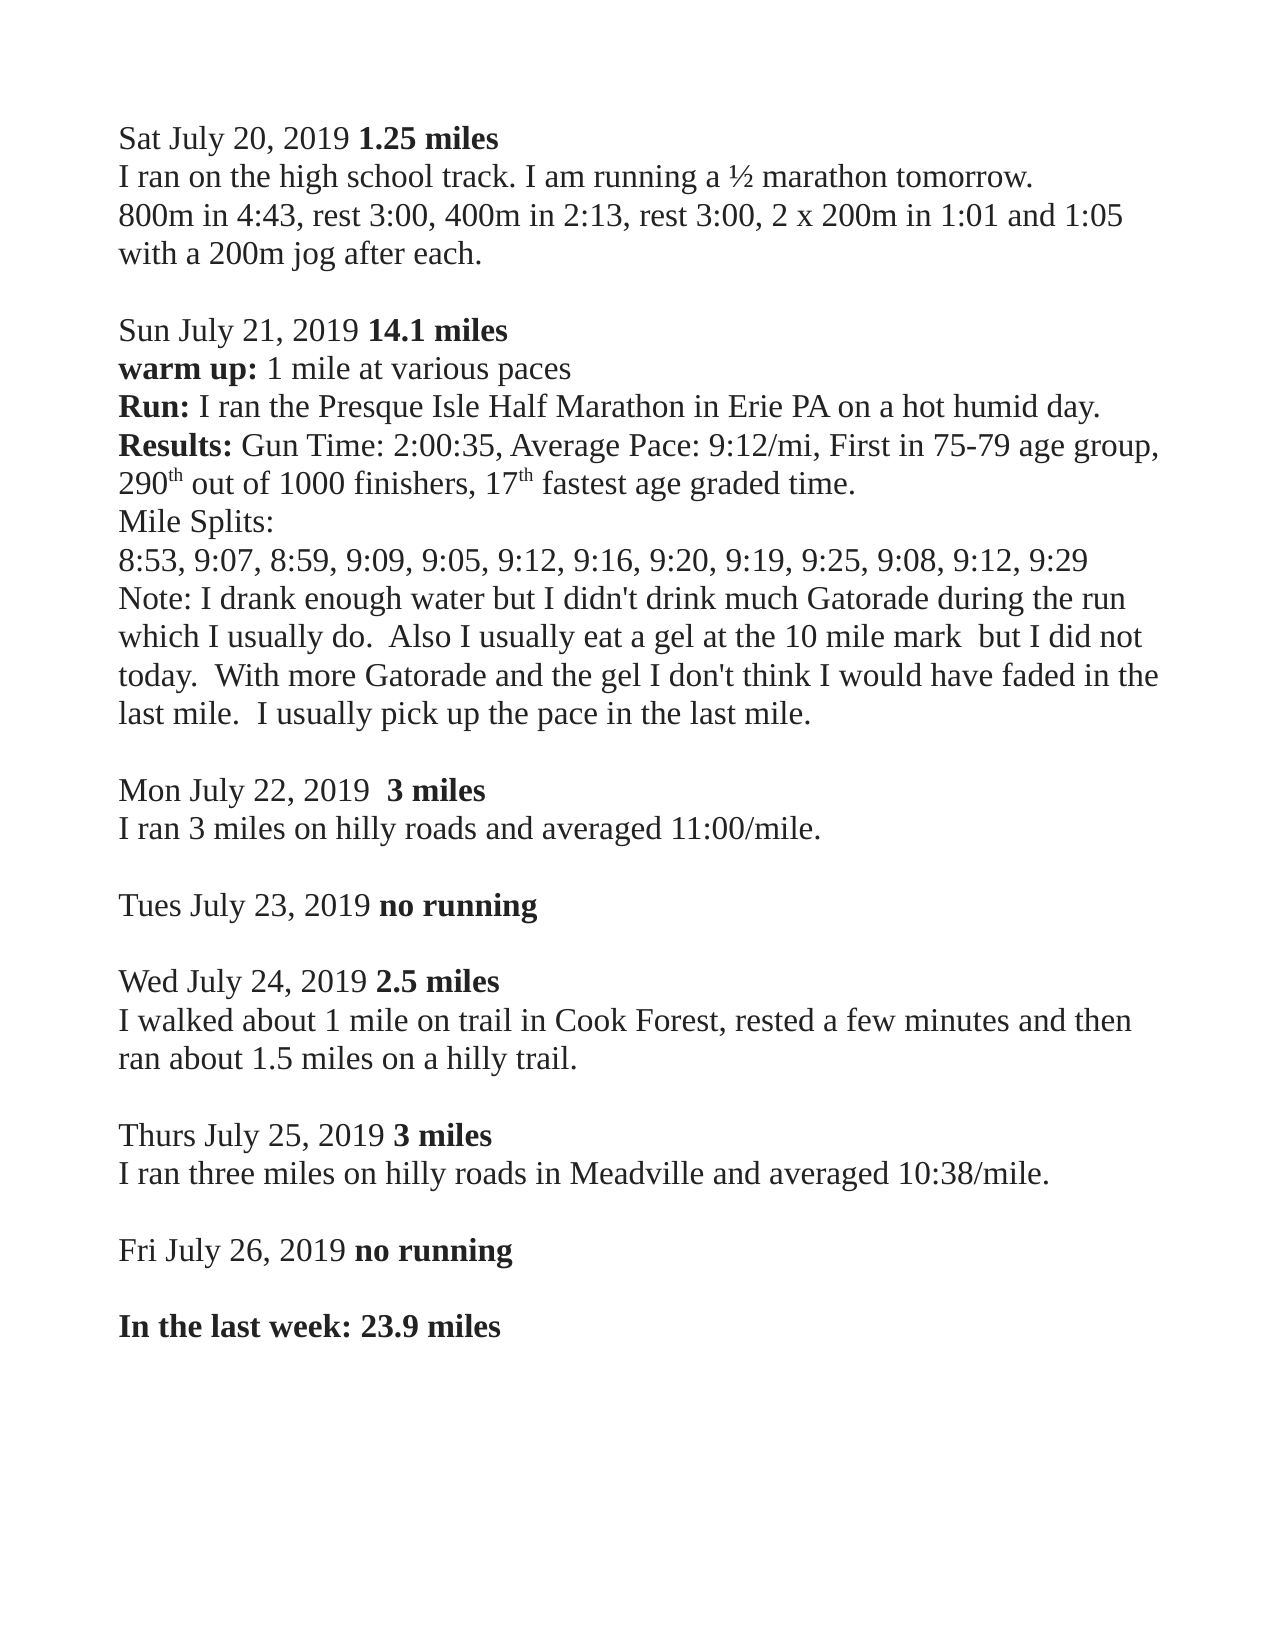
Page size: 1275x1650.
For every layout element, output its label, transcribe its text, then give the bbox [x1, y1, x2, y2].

text I ran on the high school track. I am running a ½ marathon tomorrow. [118, 156, 1161, 195]
text Tues July 23, 2019 no running [118, 885, 1161, 923]
text Mile Splits: [118, 501, 1161, 540]
text Thurs July 25, 2019 3 miles [118, 1115, 1161, 1153]
text warm up: 1 mile at various paces [118, 348, 1161, 386]
text I ran three miles on hilly roads in Meadville and averaged 10:38/mile. [118, 1153, 1161, 1191]
text 290th out of 1000 finishers, 17th fastest age graded time. [118, 463, 1161, 501]
text 8:53, 9:07, 8:59, 9:09, 9:05, 9:12, 9:16, 9:20, 9:19, 9:25, 9:08, 9:12, 9:29 [118, 540, 1161, 578]
text Note: I drank enough water but I didn't drink much Gatorade during the run which I usually do. Also I usually eat a gel at the 10 mile mark but I did not today. With more Gatorade and the gel I don't think I would have faded in the last mile. I usually pick up the pace in the last mile. [118, 578, 1161, 731]
text Sun July 21, 2019 14.1 miles [118, 310, 1161, 348]
text I ran 3 miles on hilly roads and averaged 11:00/mile. [118, 808, 1161, 846]
text Mon July 22, 2019 3 miles [118, 770, 1161, 808]
text Results: Gun Time: 2:00:35, Average Pace: 9:12/mi, First in 75-79 age group, [118, 425, 1161, 463]
text I walked about 1 mile on trail in Cook Forest, rested a few minutes and then ran about 1.5 miles on a hilly trail. [118, 1000, 1161, 1076]
text Run: I ran the Presque Isle Half Marathon in Erie PA on a hot humid day. [118, 386, 1161, 425]
text Fri July 26, 2019 no running [118, 1230, 1161, 1268]
text Wed July 24, 2019 2.5 miles [118, 961, 1161, 1000]
text In the last week: 23.9 miles [118, 1306, 1161, 1345]
text 800m in 4:43, rest 3:00, 400m in 2:13, rest 3:00, 2 x 200m in 1:01 and 1:05 with a 200m jog after each. [118, 195, 1161, 271]
text Sat July 20, 2019 1.25 miles [118, 118, 1161, 156]
